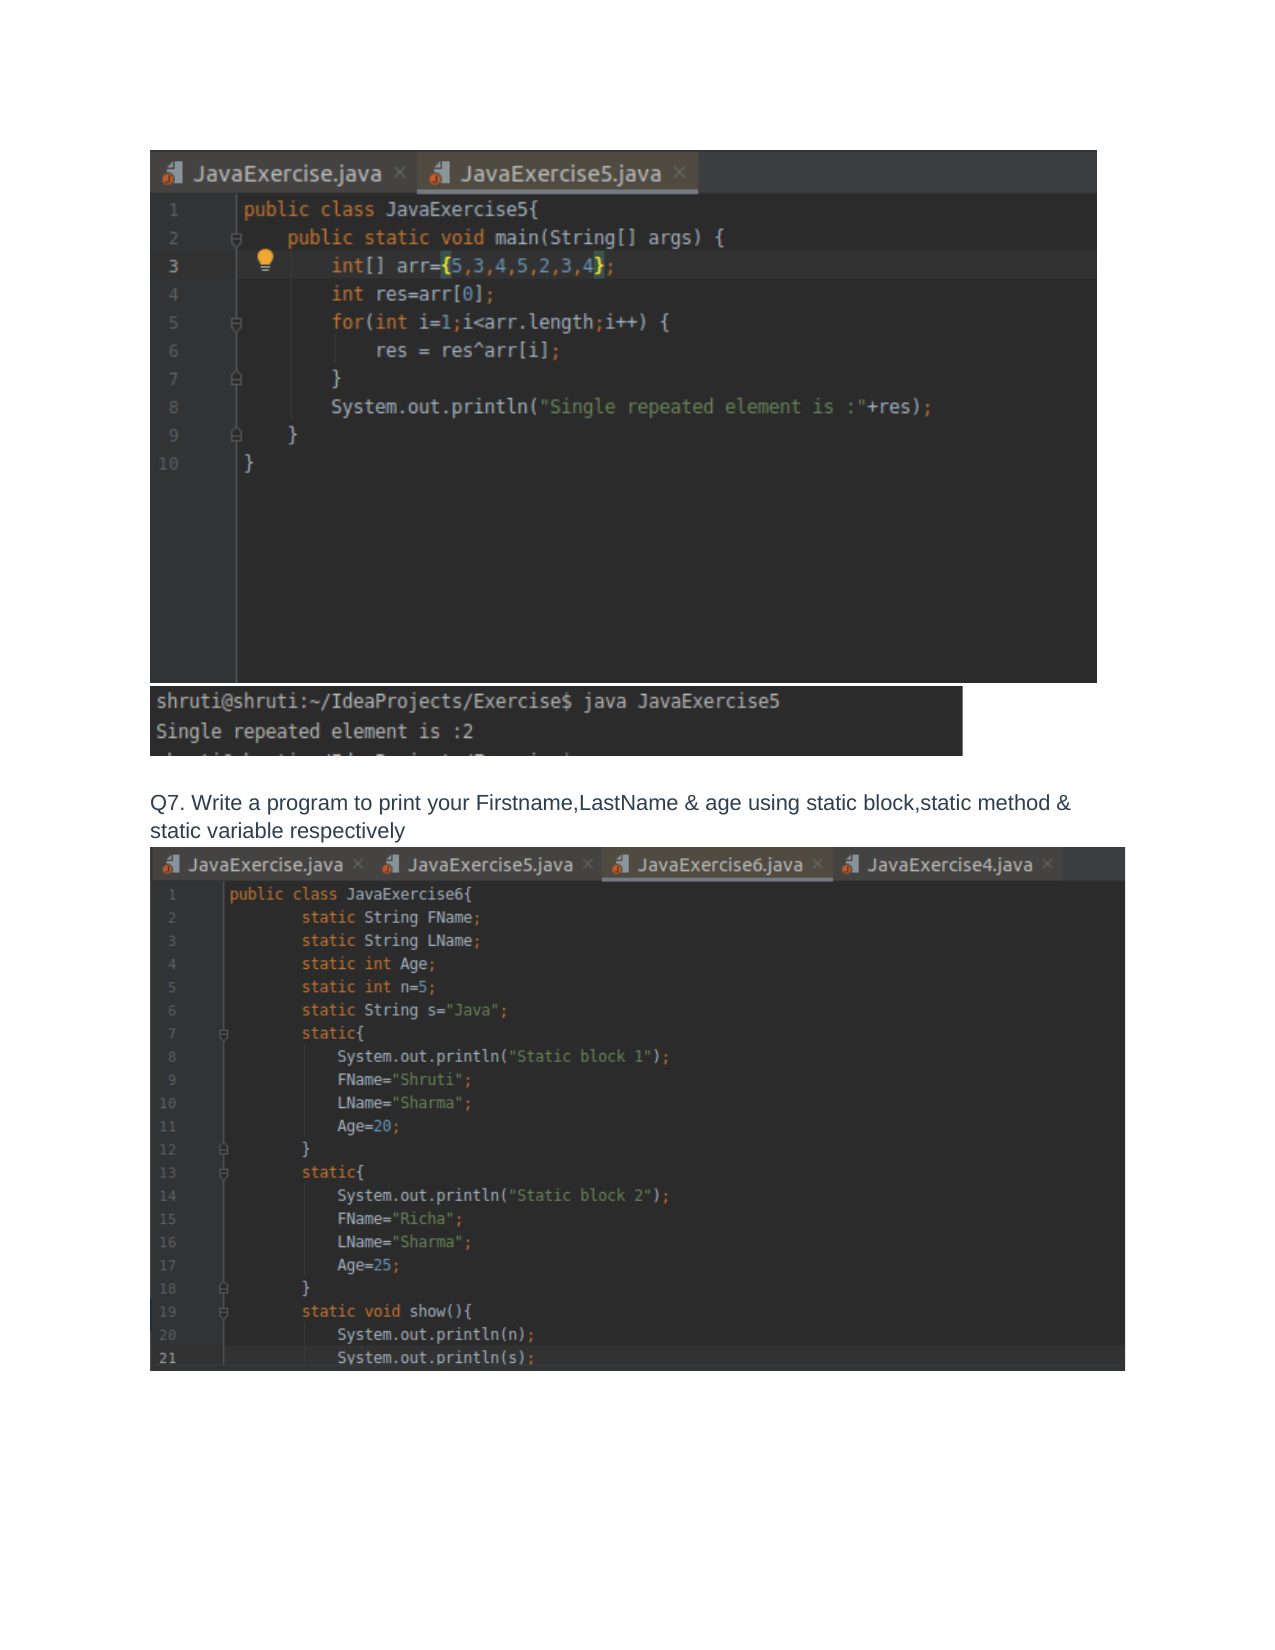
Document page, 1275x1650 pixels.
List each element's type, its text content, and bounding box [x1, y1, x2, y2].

text Q7. Write a program to print your Firstname,LastName & age using static block,static method & static variable respectively [150, 789, 1125, 844]
picture [150, 847, 1125, 1371]
picture [150, 686, 963, 756]
picture [150, 150, 1097, 683]
